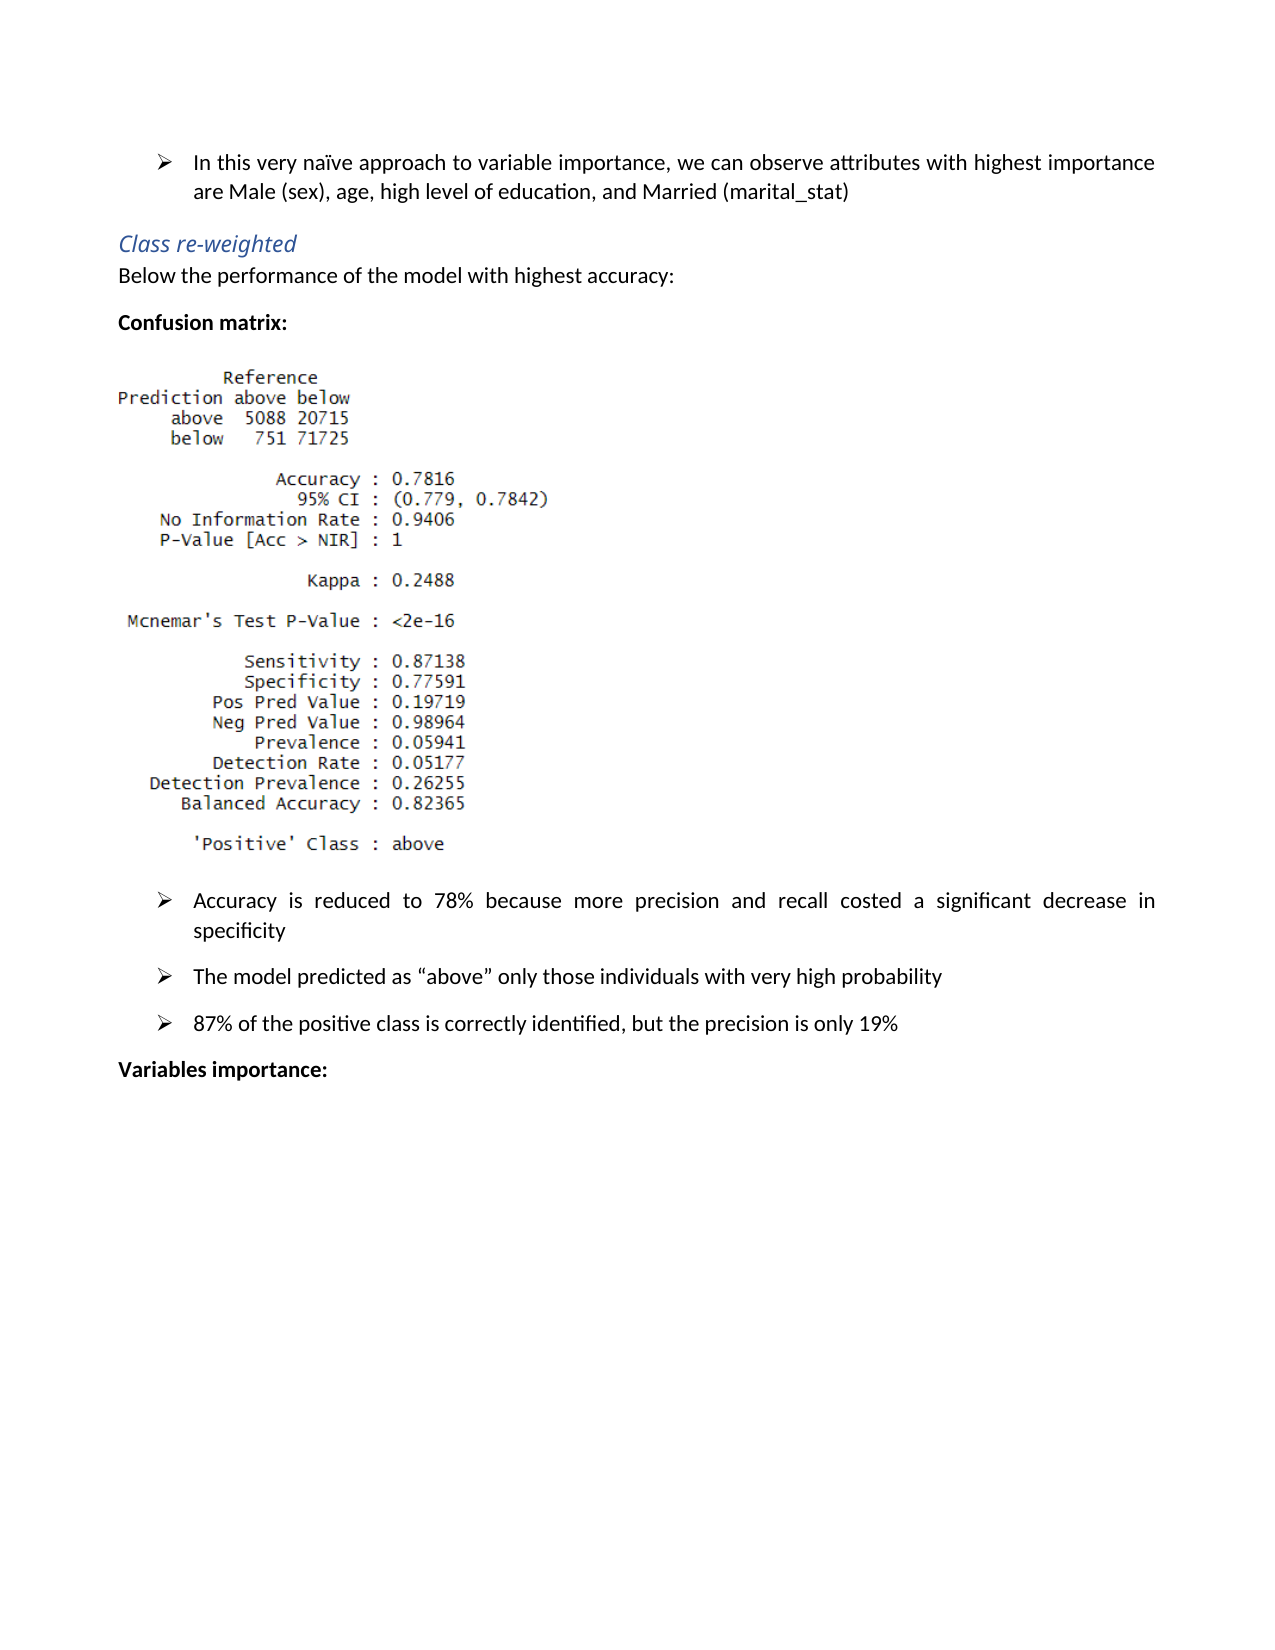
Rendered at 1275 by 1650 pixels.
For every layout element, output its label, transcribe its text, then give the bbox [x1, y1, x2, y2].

text Variables importance: [118, 1056, 1157, 1083]
list Accuracy is reduced to 78% because more precision and recall costed a significant decrease in specificity [156, 886, 1157, 944]
text Below the performance of the model with highest accuracy: [118, 262, 1157, 290]
list In this very naïve approach to variable importance, we can observe attributes with highest importance are Male (sex), age, high level of education, and Married (marital_stat) [156, 148, 1157, 206]
subtitle Class re-weighted [118, 228, 1157, 259]
list The model predicted as “above” only those individuals with very high probability [156, 962, 1157, 990]
list 87% of the positive class is correctly identified, but the precision is only 19% [156, 1009, 1157, 1037]
text Confusion matrix: [118, 308, 1157, 336]
